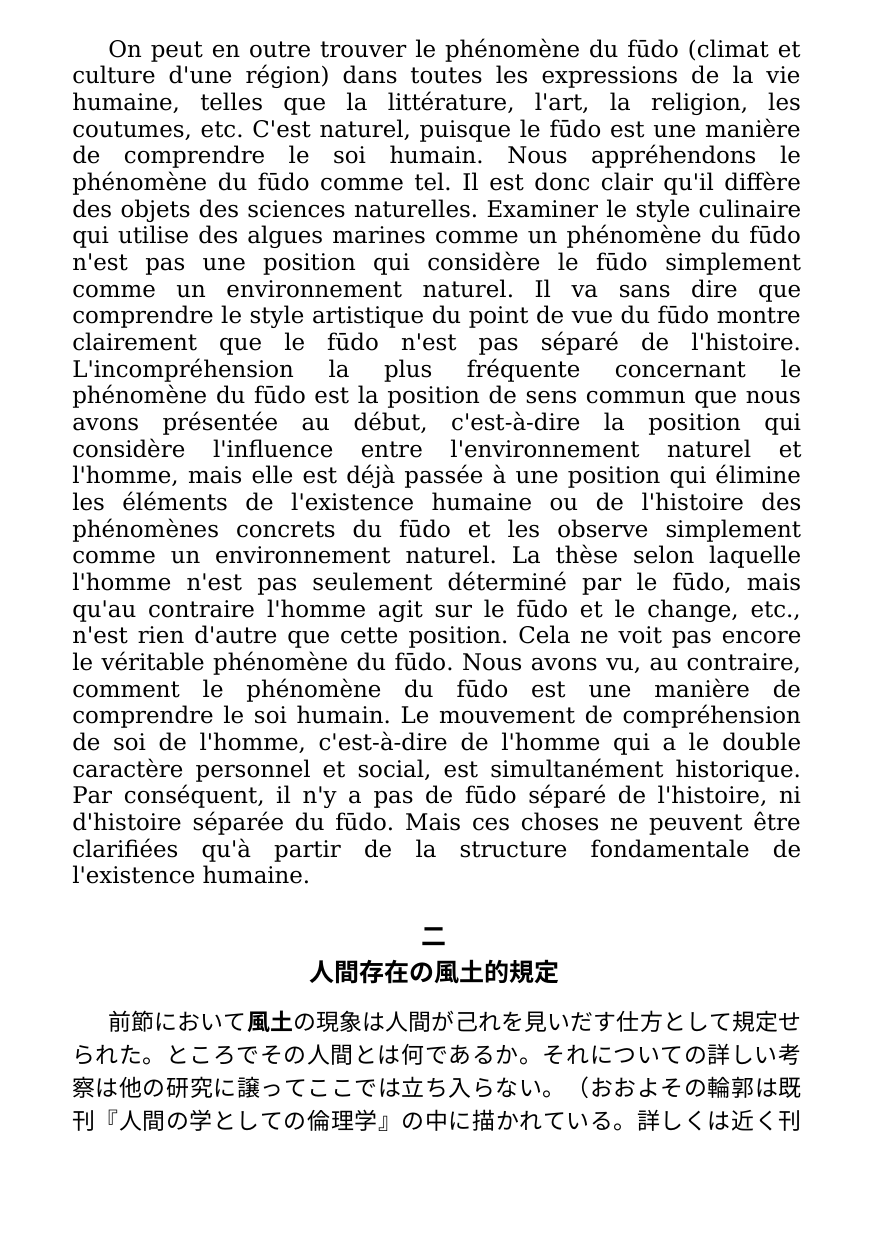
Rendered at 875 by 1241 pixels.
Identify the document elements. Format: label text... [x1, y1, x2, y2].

text On peut en outre trouver le phénomène du fūdo (climat et culture d'une région) dans toutes les expressions de la vie humaine, telles que la littérature, l'art, la religion, les coutumes, etc. C'est naturel, puisque le fūdo est une manière de comprendre le soi humain. Nous appréhendons le phénomène du fūdo comme tel. Il est donc clair qu'il diffère des objets des sciences naturelles. Examiner le style culinaire qui utilise des algues marines comme un phénomène du fūdo n'est pas une position qui considère le fūdo simplement comme un environnement naturel. Il va sans dire que comprendre le style artistique du point de vue du fūdo montre clairement que le fūdo n'est pas séparé de l'histoire. L'incompréhension la plus fréquente concernant le phénomène du fūdo est la position de sens commun que nous avons présentée au début, c'est-à-dire la position qui considère l'influence entre l'environnement naturel et l'homme, mais elle est déjà passée à une position qui élimine les éléments de l'existence humaine ou de l'histoire des phénomènes concrets du fūdo et les observe simplement comme un environnement naturel. La thèse selon laquelle l'homme n'est pas seulement déterminé par le fūdo, mais qu'au contraire l'homme agit sur le fūdo et le change, etc., n'est rien d'autre que cette position. Cela ne voit pas encore le véritable phénomène du fūdo. Nous avons vu, au contraire, comment le phénomène du fūdo est une manière de comprendre le soi humain. Le mouvement de compréhension de soi de l'homme, c'est-à-dire de l'homme qui a le double caractère personnel et social, est simultanément historique. Par conséquent, il n'y a pas de fūdo séparé de l'histoire, ni d'histoire séparée du fūdo. Mais ces choses ne peuvent être clarifiées qu'à partir de la structure fondamentale de l'existence humaine. [72, 36, 802, 889]
text 前節において風土の現象は人間が己れを見いだす仕方として規定せられた。ところでその人間とは何であるか。それについての詳しい考察は他の研究に譲ってここでは立ち入らない。（おおよその輪郭は既刊『人間の学としての倫理学』の中に描かれている。詳しくは近く刊 [72, 1003, 802, 1136]
subtitle 二 人間存在の風土的規定 [36, 913, 838, 992]
